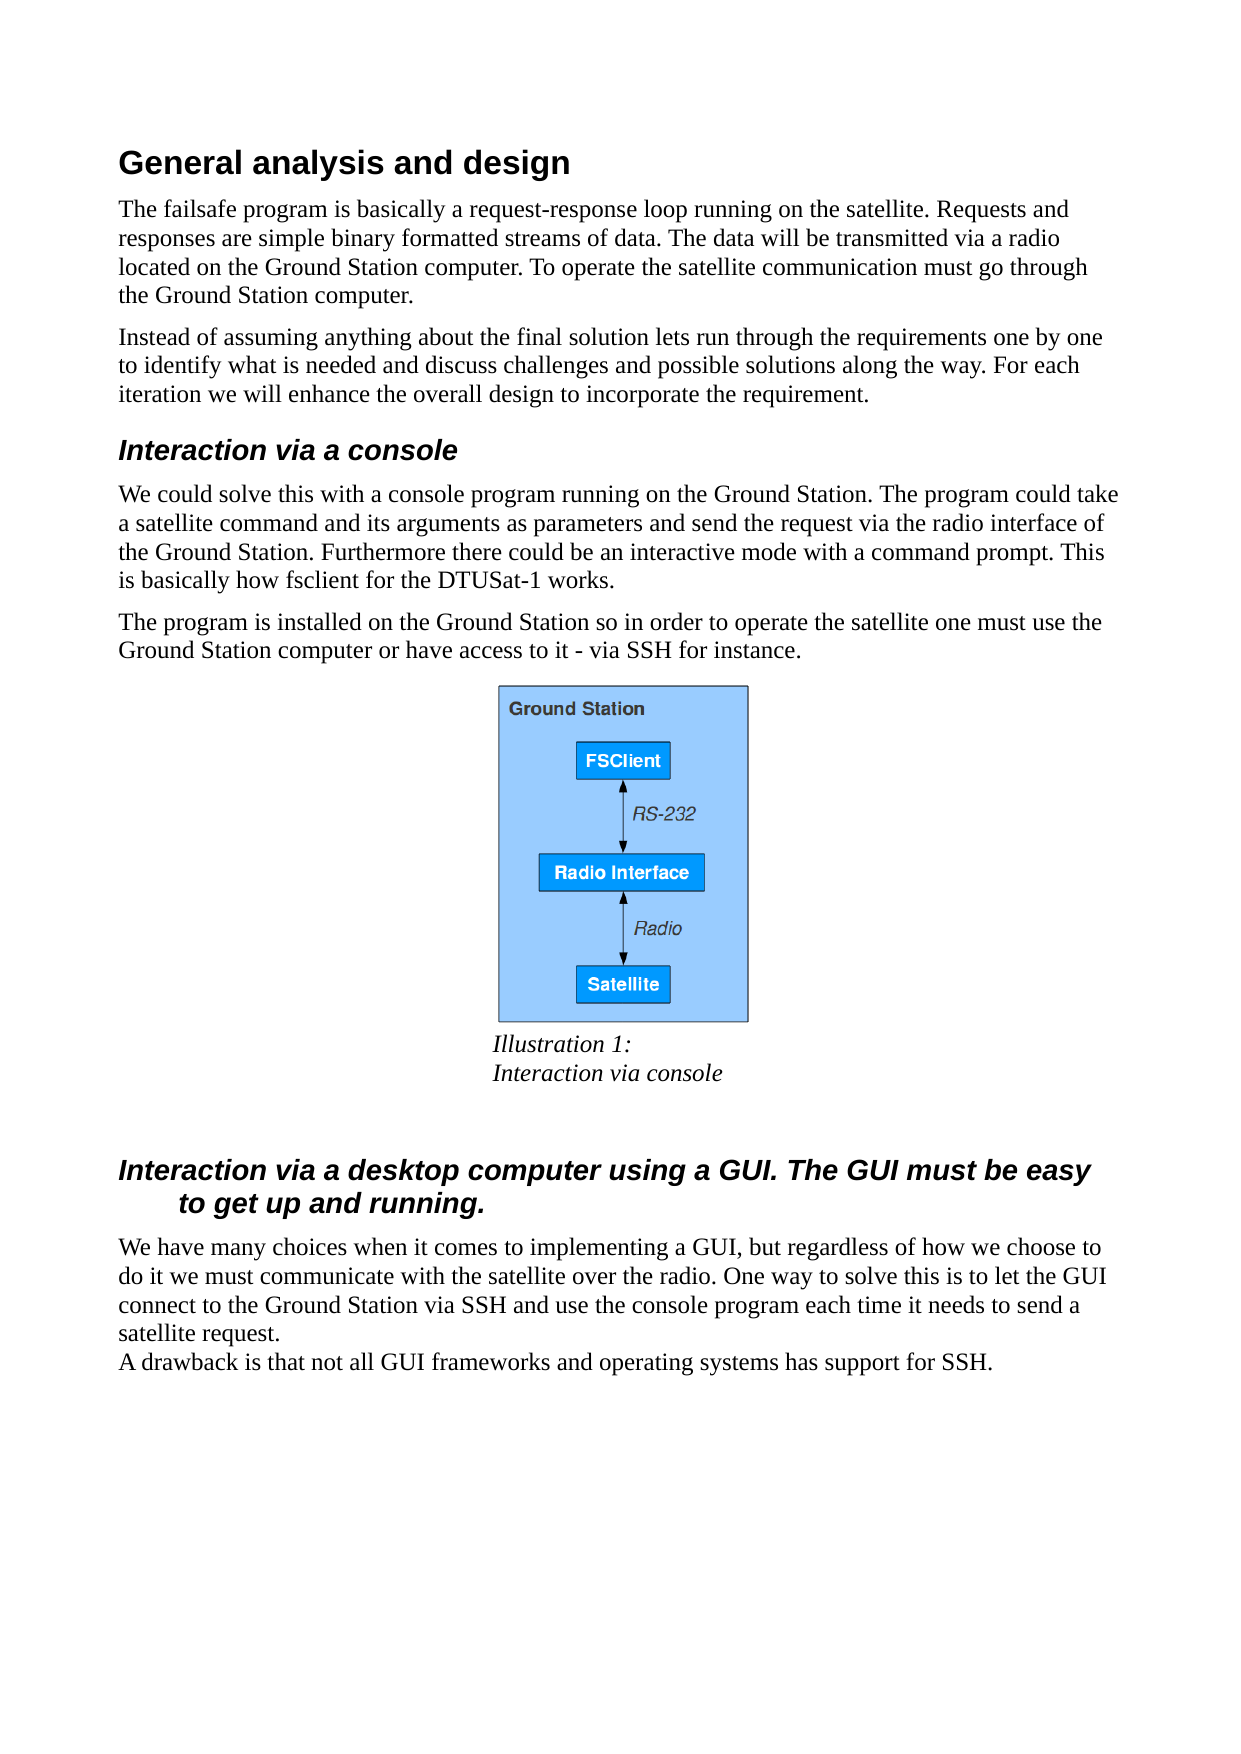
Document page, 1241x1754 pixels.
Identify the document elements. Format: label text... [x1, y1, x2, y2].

subtitle General analysis and design [118, 143, 1122, 182]
text The program is installed on the Ground Station so in order to operate the satellite one must use the Ground Station computer or have access to it - via SSH for instance. [118, 607, 1122, 664]
subtitle Interaction via a console [118, 433, 1122, 467]
text A drawback is that not all GUI frameworks and operating systems has support for SSH. [118, 1347, 1122, 1376]
text The failsafe program is basically a request-response loop running on the satellite. Requests and responses are simple binary formatted streams of data. The data will be transmitted via a radio located on the Ground Station computer. To operate the satellite communication must go through the Ground Station computer. [118, 194, 1122, 309]
text We could solve this with a console program running on the Ground Station. The program could take a satellite command and its arguments as parameters and send the request via the radio interface of the Ground Station. Furthermore there could be an interactive mode with a command prompt. This is basically how fsclient for the DTUSat-1 works. [118, 479, 1122, 594]
picture [492, 681, 754, 1029]
text Instead of assuming anything about the final solution lets run through the requirements one by one to identify what is needed and discuss challenges and possible solutions along the way. For each iteration we will enhance the overall design to incorporate the requirement. [118, 322, 1122, 408]
subtitle Interaction via a desktop computer using a GUI. The GUI must be easy to get up and running. [118, 1153, 1122, 1220]
text We have many choices when it comes to implementing a GUI, but regardless of how we choose to do it we must communicate with the satellite over the radio. One way to solve this is to let the GUI connect to the Ground Station via SSH and use the console program each time it needs to send a satellite request. [118, 1232, 1122, 1347]
text Illustration 1: Interaction via console [492, 1029, 748, 1086]
